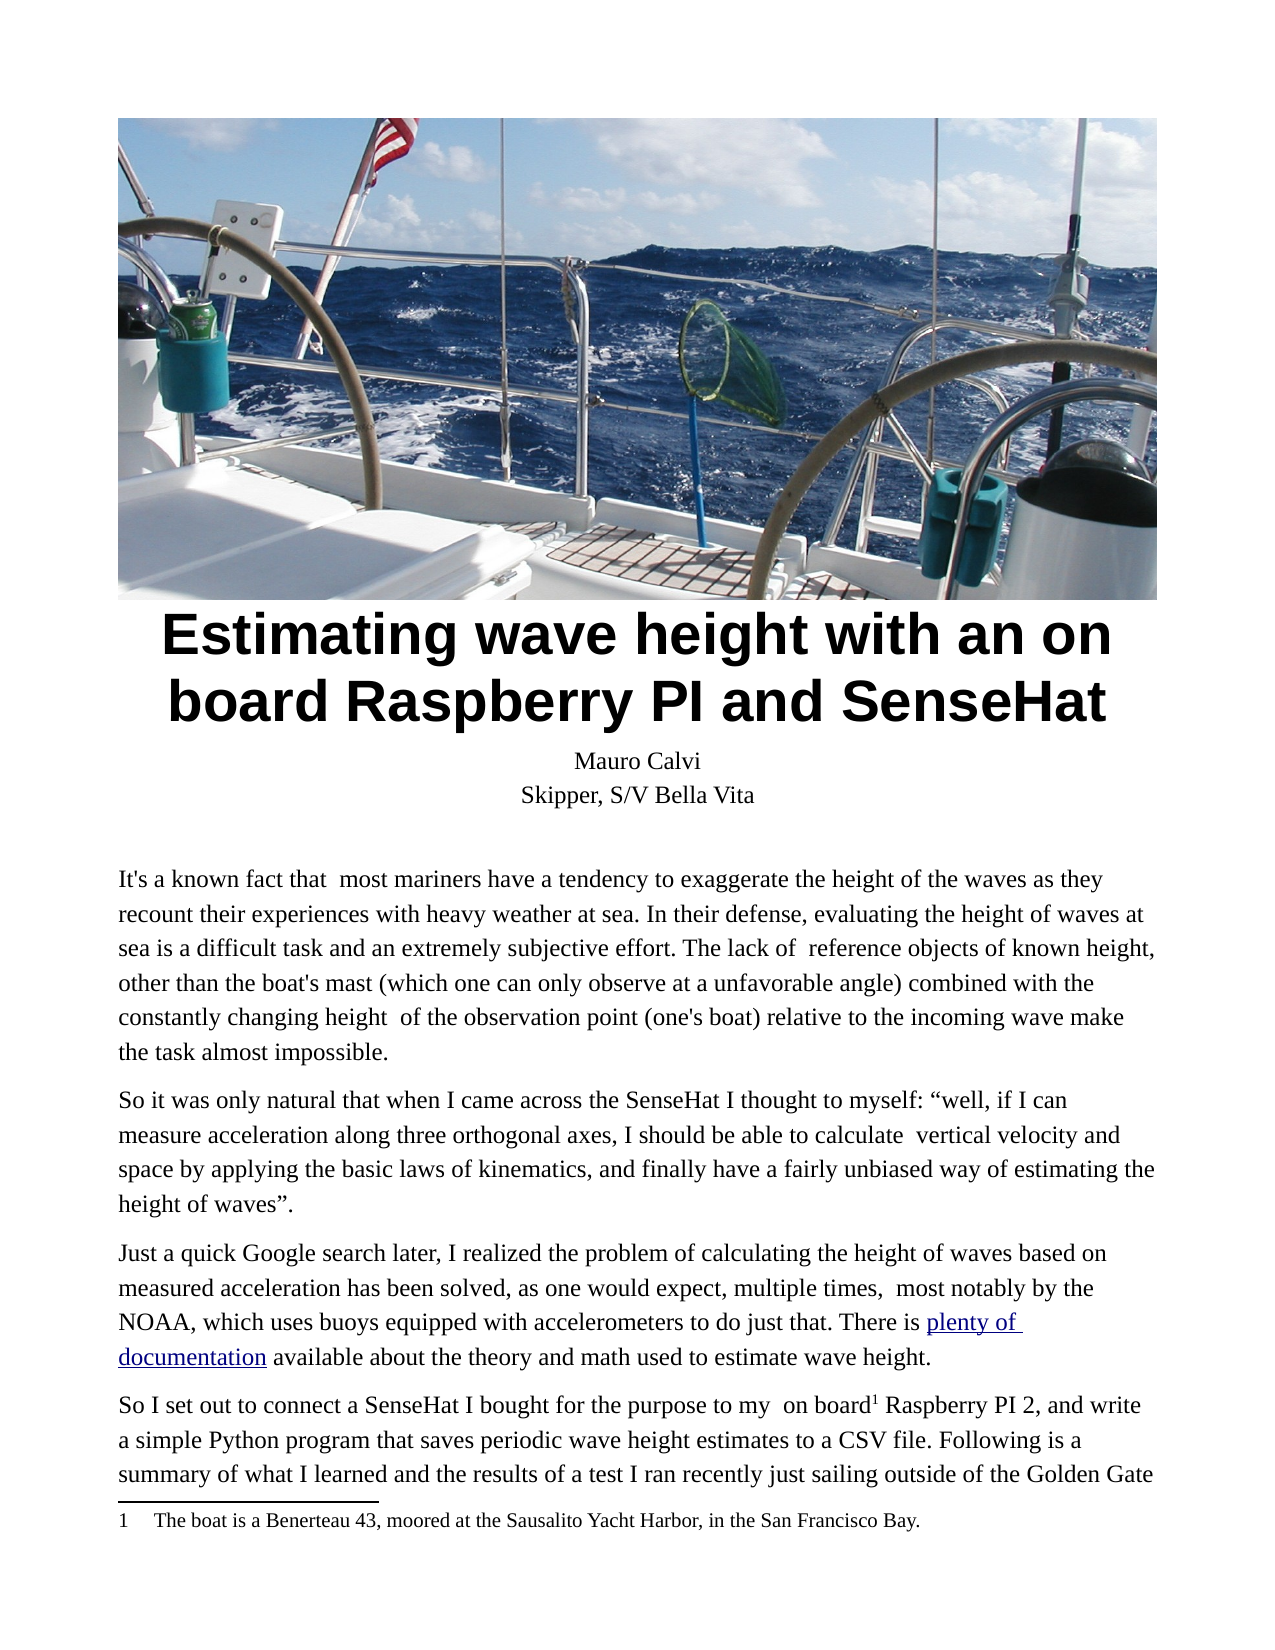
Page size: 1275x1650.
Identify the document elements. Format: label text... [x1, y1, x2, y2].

text So I set out to connect a SenseHat I bought for the purpose to my on board Raspberry PI 2, and write a simple Python program that saves periodic wave height estimates to a CSV file. Following is a summary of what I learned and the results of a test I ran recently just sailing outside of the Golden Gate [118, 1391, 1157, 1488]
text Mauro Calvi [118, 746, 1157, 775]
picture [118, 118, 1157, 600]
text So it was only natural that when I came across the SenseHat I thought to myself: “well, if I can measure acceleration along three orthogonal axes, I should be able to calculate vertical velocity and space by applying the basic laws of kinematics, and finally have a fairly unbiased way of estimating the height of waves”. [118, 1086, 1157, 1218]
text Just a quick Google search later, I realized the problem of calculating the height of waves based on measured acceleration has been solved, as one would expect, multiple times, most notably by the NOAA, which uses buoys equipped with accelerometers to do just that. There is plenty of documentation available about the theory and math used to estimate wave height. [118, 1238, 1157, 1370]
text Skipper, S/V Bella Vita [118, 781, 1157, 809]
title Estimating wave height with an on board Raspberry PI and SenseHat [118, 600, 1157, 734]
text The boat is a Benerteau 43, moored at the Sausalito Yacht Harbor, in the San Francisco Bay. [118, 1508, 1157, 1532]
text It's a known fact that most mariners have a tendency to exaggerate the height of the waves as they recount their experiences with heavy weather at sea. In their defense, evaluating the height of waves at sea is a difficult task and an extremely subjective effort. The lack of reference objects of known height, other than the boat's mast (which one can only observe at a unfavorable angle) combined with the constantly changing height of the observation point (one's boat) relative to the incoming wave make the task almost impossible. [118, 864, 1157, 1065]
